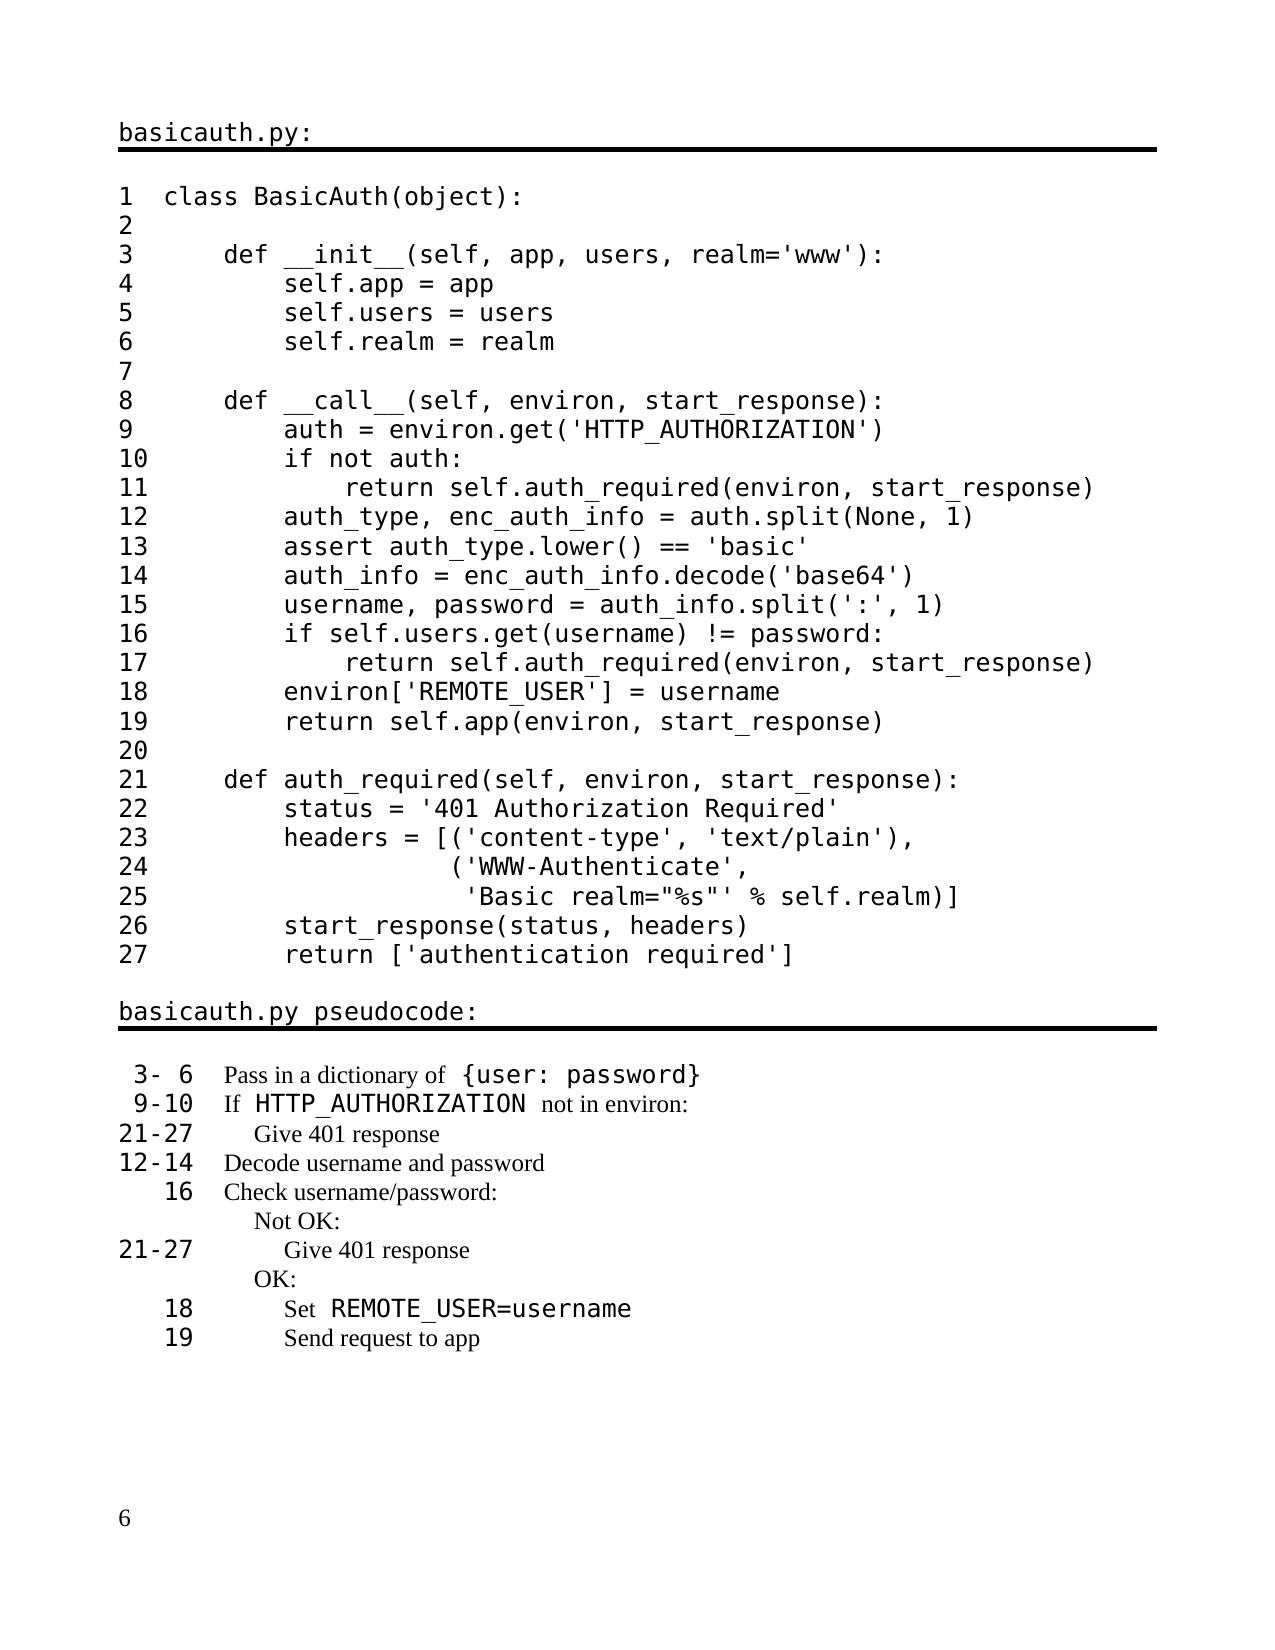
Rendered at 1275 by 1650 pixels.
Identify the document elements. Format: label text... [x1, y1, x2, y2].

text basicauth.py: [118, 118, 1157, 147]
list ('WWW-Authenticate', [118, 852, 1157, 882]
list if self.users.get(username) != password: [118, 619, 1157, 648]
list start_response(status, headers) [118, 911, 1157, 940]
list self.realm = realm [118, 327, 1157, 357]
text OK: [118, 1264, 1157, 1294]
list if not auth: [118, 444, 1157, 473]
list auth = environ.get('HTTP_AUTHORIZATION') [118, 415, 1157, 444]
list return self.auth_required(environ, start_response) [118, 473, 1157, 502]
list return self.app(environ, start_response) [118, 707, 1157, 736]
text Not OK: [118, 1206, 1157, 1235]
text 3- 6 Pass in a dictionary of {user: password} [118, 1060, 1157, 1089]
list self.users = users [118, 298, 1157, 327]
list headers = [('content-type', 'text/plain'), [118, 823, 1157, 852]
list class BasicAuth(object): [118, 182, 1157, 211]
list status = '401 Authorization Required' [118, 794, 1157, 823]
list return self.auth_required(environ, start_response) [118, 648, 1157, 677]
text 21-27 Give 401 response [118, 1235, 1157, 1264]
text 18 Set REMOTE_USER=username [118, 1294, 1157, 1323]
list 'Basic realm="%s"' % self.realm)] [118, 882, 1157, 911]
text 19 Send request to app [118, 1323, 1157, 1352]
text 12-14 Decode username and password [118, 1148, 1157, 1177]
list auth_type, enc_auth_info = auth.split(None, 1) [118, 502, 1157, 532]
list username, password = auth_info.split(':', 1) [118, 590, 1157, 619]
text 16 Check username/password: [118, 1177, 1157, 1206]
list def __call__(self, environ, start_response): [118, 386, 1157, 415]
list return ['authentication required'] [118, 940, 1157, 969]
list self.app = app [118, 269, 1157, 298]
text 21-27 Give 401 response [118, 1119, 1157, 1148]
list def __init__(self, app, users, realm='www'): [118, 240, 1157, 269]
list auth_info = enc_auth_info.decode('base64') [118, 561, 1157, 590]
text basicauth.py pseudocode: [118, 997, 1157, 1026]
text 9-10 If HTTP_AUTHORIZATION not in environ: [118, 1089, 1157, 1119]
list def auth_required(self, environ, start_response): [118, 765, 1157, 794]
list assert auth_type.lower() == 'basic' [118, 532, 1157, 561]
list environ['REMOTE_USER'] = username [118, 677, 1157, 707]
